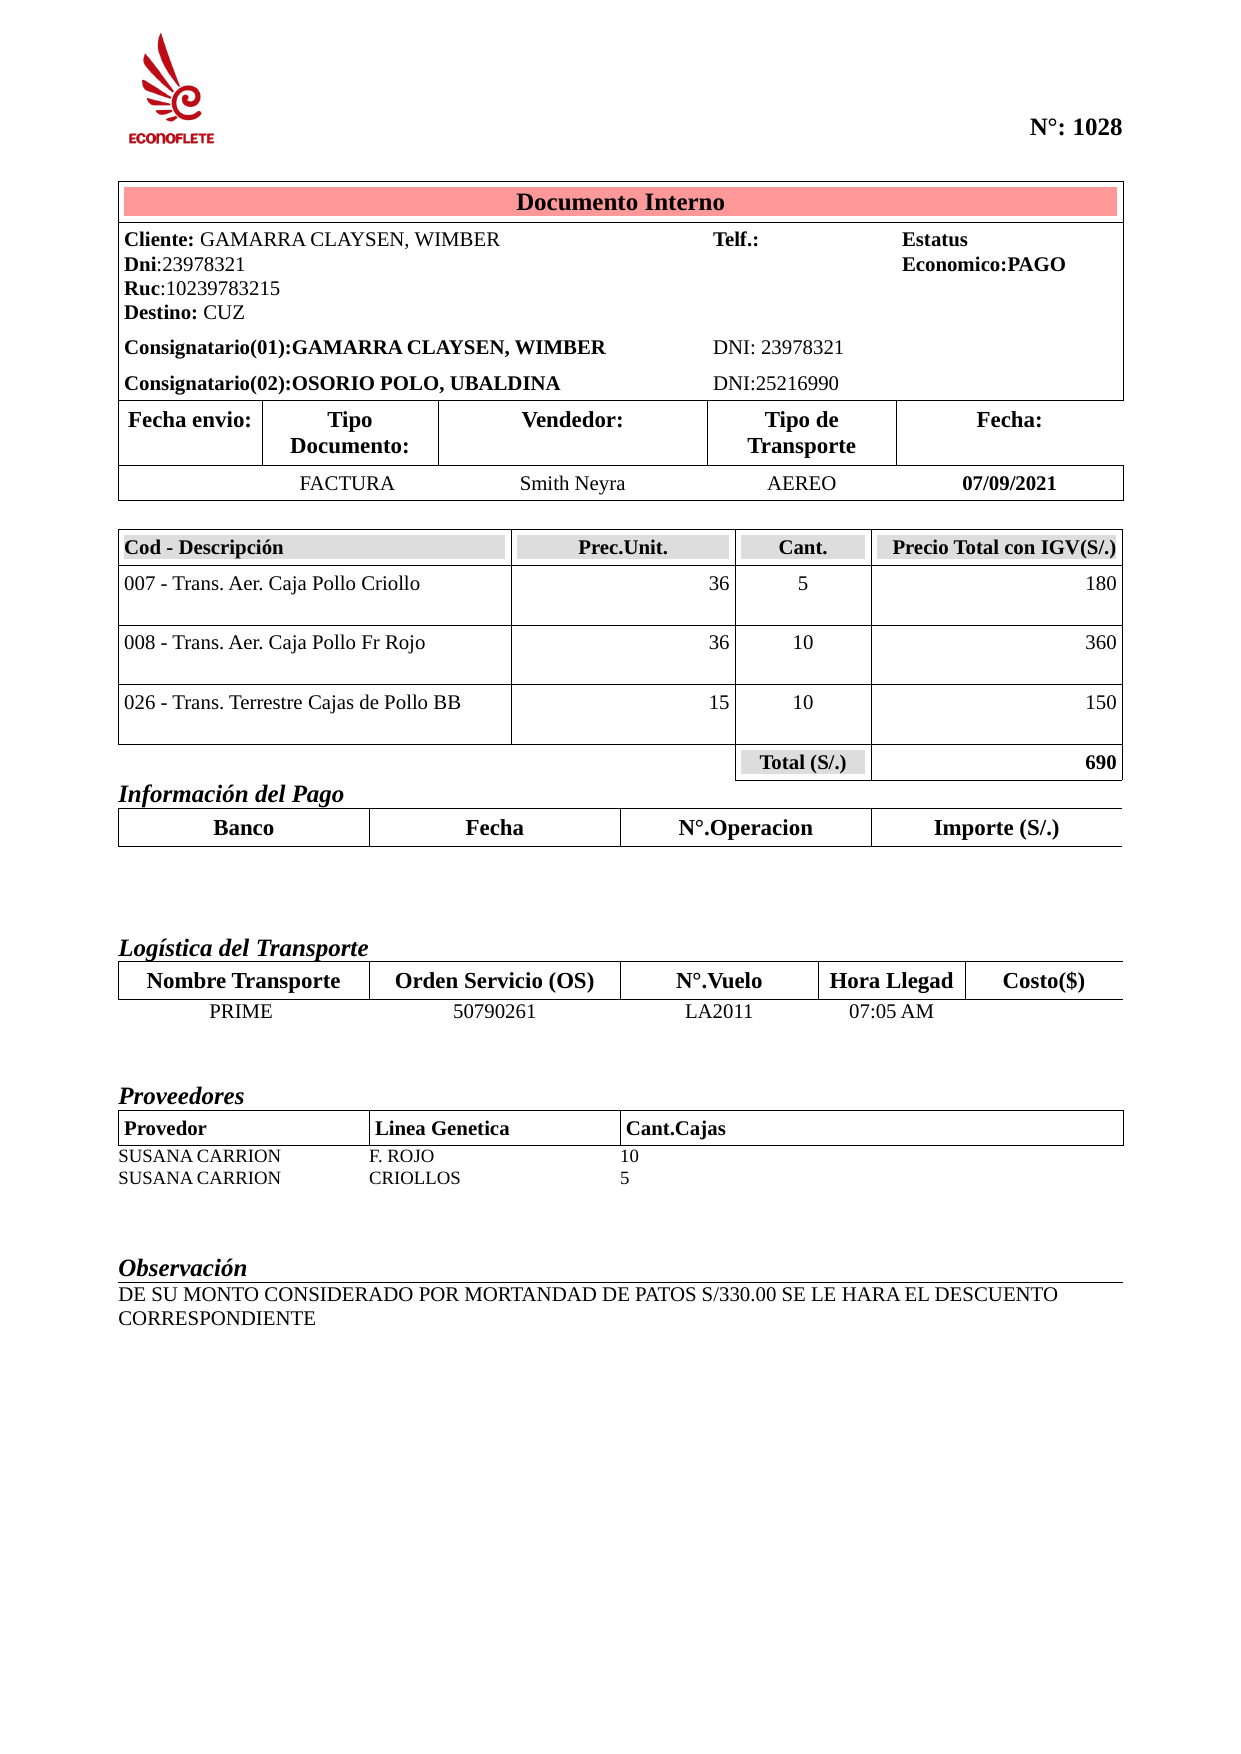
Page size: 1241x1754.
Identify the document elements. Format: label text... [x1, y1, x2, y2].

table_header Precio Total con IGV(S/.) [872, 530, 1122, 565]
table_cell DNI: 23978321 [707, 329, 1123, 365]
table_cell AEREO [707, 466, 896, 500]
table_cell [118, 1024, 369, 1052]
table_cell Smith Neyra [438, 466, 707, 500]
table_cell Vendedor: [439, 401, 707, 465]
table_cell [818, 1024, 965, 1052]
table_cell [369, 875, 620, 904]
table_header Fecha [370, 809, 620, 846]
table_cell [965, 1052, 1123, 1081]
table_cell [118, 904, 369, 933]
table_header Documento Interno [119, 182, 1123, 222]
table_cell [620, 1210, 1123, 1232]
table_cell [818, 1052, 965, 1081]
table_cell Estatus Economico:PAGO [896, 223, 1123, 329]
table_header Costo($) [966, 962, 1123, 999]
table_cell Tipo Documento: [263, 401, 438, 465]
table_cell [369, 1189, 620, 1210]
table_header N°.Vuelo [621, 962, 818, 999]
table_cell [118, 745, 511, 779]
text Información del Pago [118, 779, 1122, 808]
table_cell [620, 875, 871, 904]
text Logística del Transporte [118, 933, 1122, 961]
table_header Cant. [736, 530, 871, 565]
table_cell Consignatario(02):OSORIO POLO, UBALDINA [119, 365, 707, 400]
table_cell [871, 904, 1122, 933]
table_header Provedor [119, 1111, 369, 1145]
table_cell [369, 904, 620, 933]
table_cell Tipo de Transporte [708, 401, 896, 465]
table_cell [118, 1232, 369, 1253]
table_cell F. ROJO [369, 1146, 620, 1167]
table_header Cant.Cajas [621, 1111, 1123, 1145]
table_cell DNI:25216990 [707, 365, 1123, 400]
table_header Orden Servicio (OS) [370, 962, 620, 999]
table_cell 15 [512, 685, 735, 744]
table_cell [620, 1052, 818, 1081]
table_cell [369, 1052, 620, 1081]
table_cell [369, 1024, 620, 1052]
table_cell 5 [620, 1167, 1123, 1188]
table_cell [620, 1189, 1123, 1210]
table_cell CRIOLLOS [369, 1167, 620, 1188]
table_cell FACTURA [262, 466, 438, 500]
table_header Cod - Descripción [119, 530, 511, 565]
table_cell [871, 875, 1122, 904]
table_header Nombre Transporte [119, 962, 369, 999]
table_cell 007 - Trans. Aer. Caja Pollo Criollo [119, 566, 511, 624]
table_cell [118, 875, 369, 904]
table_cell 360 [872, 626, 1122, 684]
table_header DE SU MONTO CONSIDERADO POR MORTANDAD DE PATOS S/330.00 SE LE HARA EL DESCUENTO CORRESPONDIENTE [118, 1283, 1123, 1330]
text Observación [118, 1253, 1122, 1282]
table_cell [965, 1024, 1123, 1052]
table_cell 008 - Trans. Aer. Caja Pollo Fr Rojo [119, 626, 511, 684]
table_header Hora Llegad [819, 962, 965, 999]
table_cell Fecha: [897, 401, 1123, 465]
table_cell [369, 847, 620, 875]
table_cell [119, 466, 262, 500]
table_cell [620, 1024, 818, 1052]
table_cell Telf.: [707, 223, 896, 329]
table_header N°.Operacion [621, 809, 871, 846]
table_cell [118, 1052, 369, 1081]
table_cell SUSANA CARRION [118, 1146, 369, 1167]
table_cell [620, 904, 871, 933]
table_cell [118, 1189, 369, 1210]
table_cell 07:05 AM [818, 1000, 965, 1023]
table_cell Consignatario(01):GAMARRA CLAYSEN, WIMBER [119, 329, 707, 365]
table_cell [369, 1232, 620, 1253]
table_cell 50790261 [369, 1000, 620, 1023]
table_cell [965, 1000, 1123, 1023]
picture [118, 32, 225, 144]
table_cell 690 [872, 745, 1122, 779]
table_cell 5 [736, 566, 871, 624]
table_cell [118, 1210, 369, 1232]
text Proveedores [118, 1081, 1122, 1110]
table_cell [369, 1210, 620, 1232]
table_cell [118, 847, 369, 875]
table_cell 150 [872, 685, 1122, 744]
table_header Linea Genetica [370, 1111, 620, 1145]
table_cell 36 [512, 566, 735, 624]
table_cell Cliente: GAMARRA CLAYSEN, WIMBER Dni:23978321 Ruc:10239783215 Destino: CUZ [119, 223, 707, 329]
table_cell PRIME [118, 1000, 369, 1023]
table_cell 180 [872, 566, 1122, 624]
table_cell LA2011 [620, 1000, 818, 1023]
table_cell 10 [736, 685, 871, 744]
table_cell [511, 745, 735, 779]
table_cell [871, 847, 1122, 875]
table_cell Fecha envio: [119, 401, 262, 465]
table_cell [620, 847, 871, 875]
table_header Importe (S/.) [872, 809, 1122, 846]
table_cell 10 [736, 626, 871, 684]
table_header Banco [119, 809, 369, 846]
table_cell 07/09/2021 [896, 466, 1123, 500]
table_header Prec.Unit. [512, 530, 735, 565]
table_cell 36 [512, 626, 735, 684]
table_cell 10 [620, 1146, 1123, 1167]
table_cell SUSANA CARRION [118, 1167, 369, 1188]
table_cell [620, 1232, 1123, 1253]
table_cell Total (S/.) [736, 745, 871, 779]
table_cell 026 - Trans. Terrestre Cajas de Pollo BB [119, 685, 511, 744]
